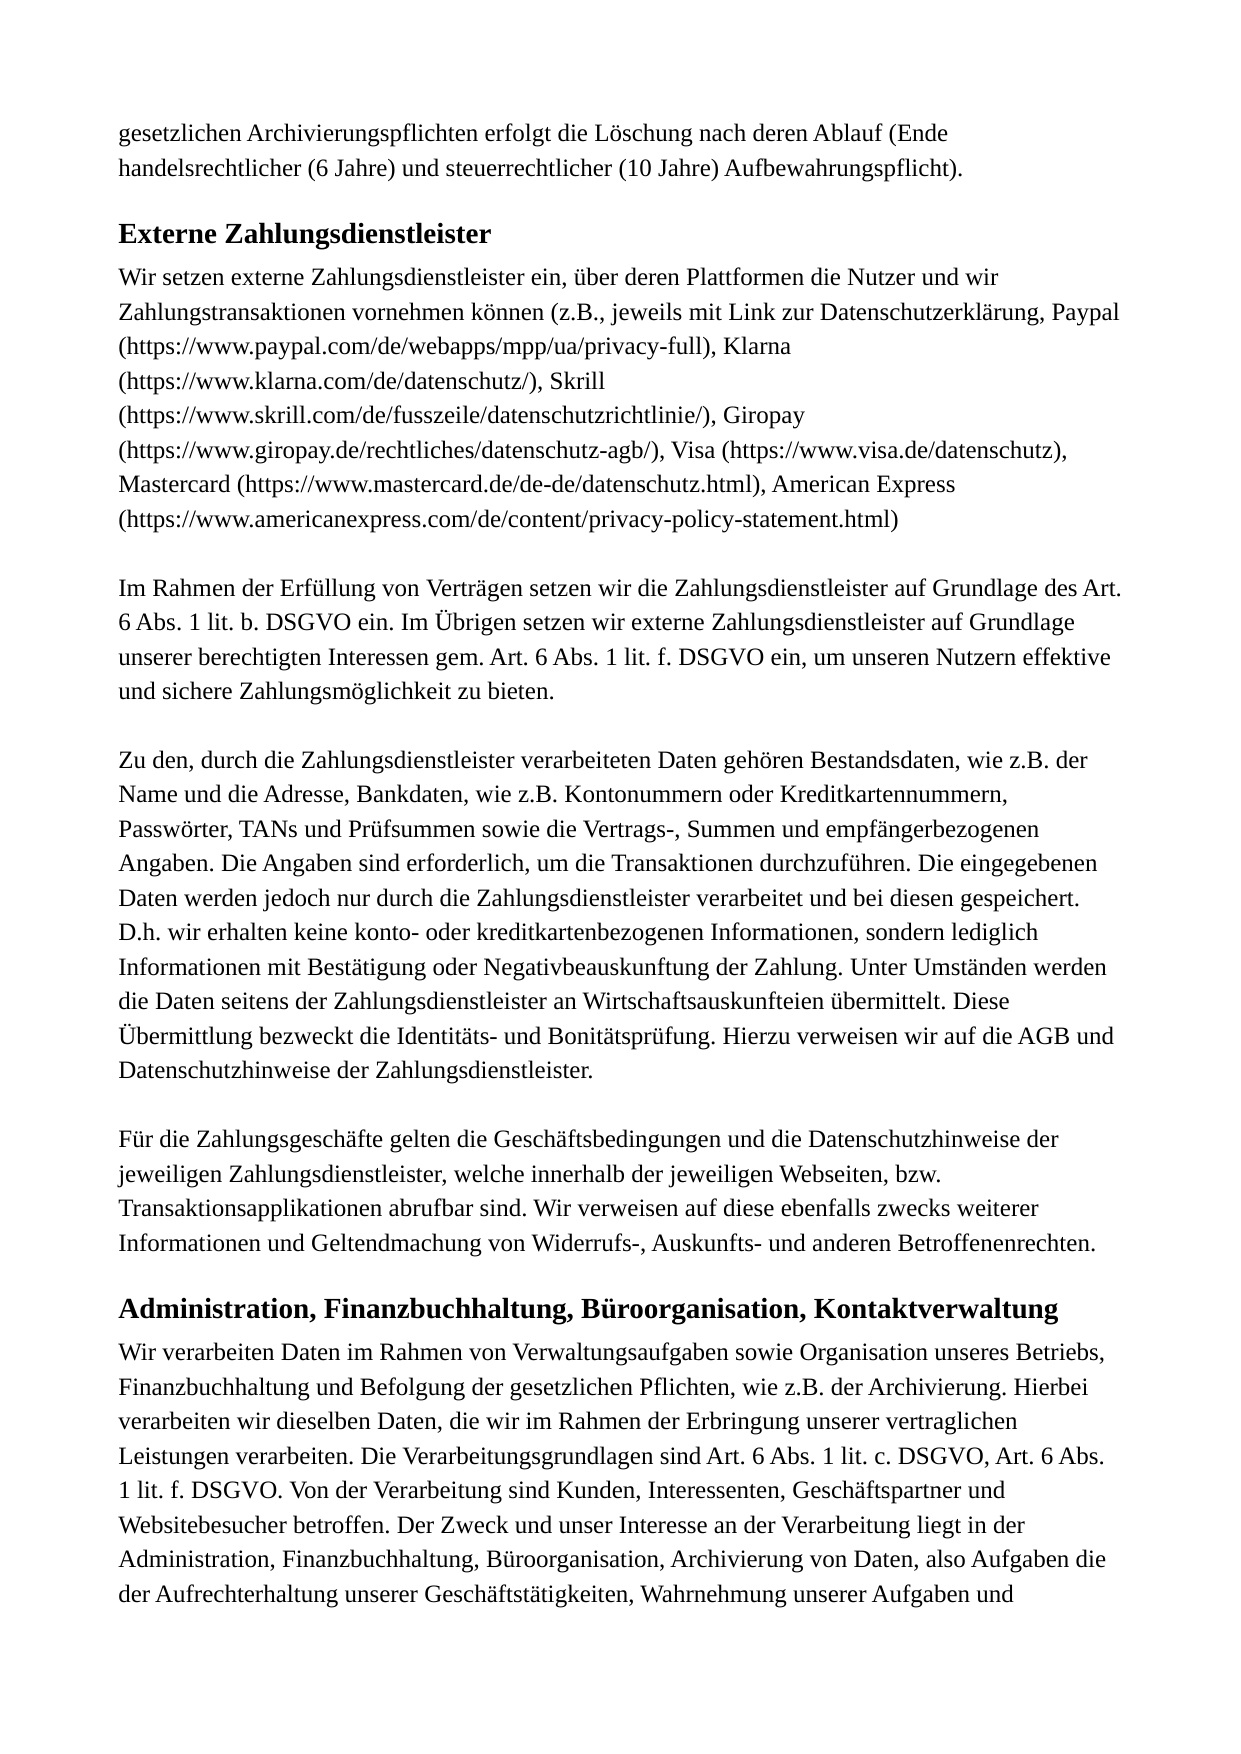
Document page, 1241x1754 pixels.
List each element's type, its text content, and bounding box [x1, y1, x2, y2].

subtitle Administration, Finanzbuchhaltung, Büroorganisation, Kontaktverwaltung [118, 1291, 1122, 1325]
subtitle Externe Zahlungsdienstleister [118, 216, 1122, 250]
text gesetzlichen Archivierungspflichten erfolgt die Löschung nach deren Ablauf (Ende handelsrechtlicher (6 Jahre) und steuerrechtlicher (10 Jahre) Aufbewahrungspflicht). [118, 118, 1122, 181]
text Wir setzen externe Zahlungsdienstleister ein, über deren Plattformen die Nutzer und wir Zahlungstransaktionen vornehmen können (z.B., jeweils mit Link zur Datenschutzerklärung, Paypal (https://www.paypal.com/de/webapps/mpp/ua/privacy-full), Klarna (https://www.klarna.com/de/datenschutz/), Skrill (https://www.skrill.com/de/fusszeile/datenschutzrichtlinie/), Giropay (https://www.giropay.de/rechtliches/datenschutz-agb/), Visa (https://www.visa.de/datenschutz), Mastercard (https://www.mastercard.de/de-de/datenschutz.html), American Express (https://www.americanexpress.com/de/content/privacy-policy-statement.html) Im Rahmen der Erfüllung von Verträgen setzen wir die Zahlungsdienstleister auf Grundlage des Art. 6 Abs. 1 lit. b. DSGVO ein. Im Übrigen setzen wir externe Zahlungsdienstleister auf Grundlage unserer berechtigten Interessen gem. Art. 6 Abs. 1 lit. f. DSGVO ein, um unseren Nutzern effektive und sichere Zahlungsmöglichkeit zu bieten. Zu den, durch die Zahlungsdienstleister verarbeiteten Daten gehören Bestandsdaten, wie z.B. der Name und die Adresse, Bankdaten, wie z.B. Kontonummern oder Kreditkartennummern, Passwörter, TANs und Prüfsummen sowie die Vertrags-, Summen und empfängerbezogenen Angaben. Die Angaben sind erforderlich, um die Transaktionen durchzuführen. Die eingegebenen Daten werden jedoch nur durch die Zahlungsdienstleister verarbeitet und bei diesen gespeichert. D.h. wir erhalten keine konto- oder kreditkartenbezogenen Informationen, sondern lediglich Informationen mit Bestätigung oder Negativbeauskunftung der Zahlung. Unter Umständen werden die Daten seitens der Zahlungsdienstleister an Wirtschaftsauskunfteien übermittelt. Diese Übermittlung bezweckt die Identitäts- und Bonitätsprüfung. Hierzu verweisen wir auf die AGB und Datenschutzhinweise der Zahlungsdienstleister. Für die Zahlungsgeschäfte gelten die Geschäftsbedingungen und die Datenschutzhinweise der jeweiligen Zahlungsdienstleister, welche innerhalb der jeweiligen Webseiten, bzw. Transaktionsapplikationen abrufbar sind. Wir verweisen auf diese ebenfalls zwecks weiterer Informationen und Geltendmachung von Widerrufs-, Auskunfts- und anderen Betroffenenrechten. [118, 262, 1122, 1256]
text Wir verarbeiten Daten im Rahmen von Verwaltungsaufgaben sowie Organisation unseres Betriebs, Finanzbuchhaltung und Befolgung der gesetzlichen Pflichten, wie z.B. der Archivierung. Hierbei verarbeiten wir dieselben Daten, die wir im Rahmen der Erbringung unserer vertraglichen Leistungen verarbeiten. Die Verarbeitungsgrundlagen sind Art. 6 Abs. 1 lit. c. DSGVO, Art. 6 Abs. 1 lit. f. DSGVO. Von der Verarbeitung sind Kunden, Interessenten, Geschäftspartner und Websitebesucher betroffen. Der Zweck und unser Interesse an der Verarbeitung liegt in der Administration, Finanzbuchhaltung, Büroorganisation, Archivierung von Daten, also Aufgaben die der Aufrechterhaltung unserer Geschäftstätigkeiten, Wahrnehmung unserer Aufgaben und [118, 1337, 1122, 1607]
